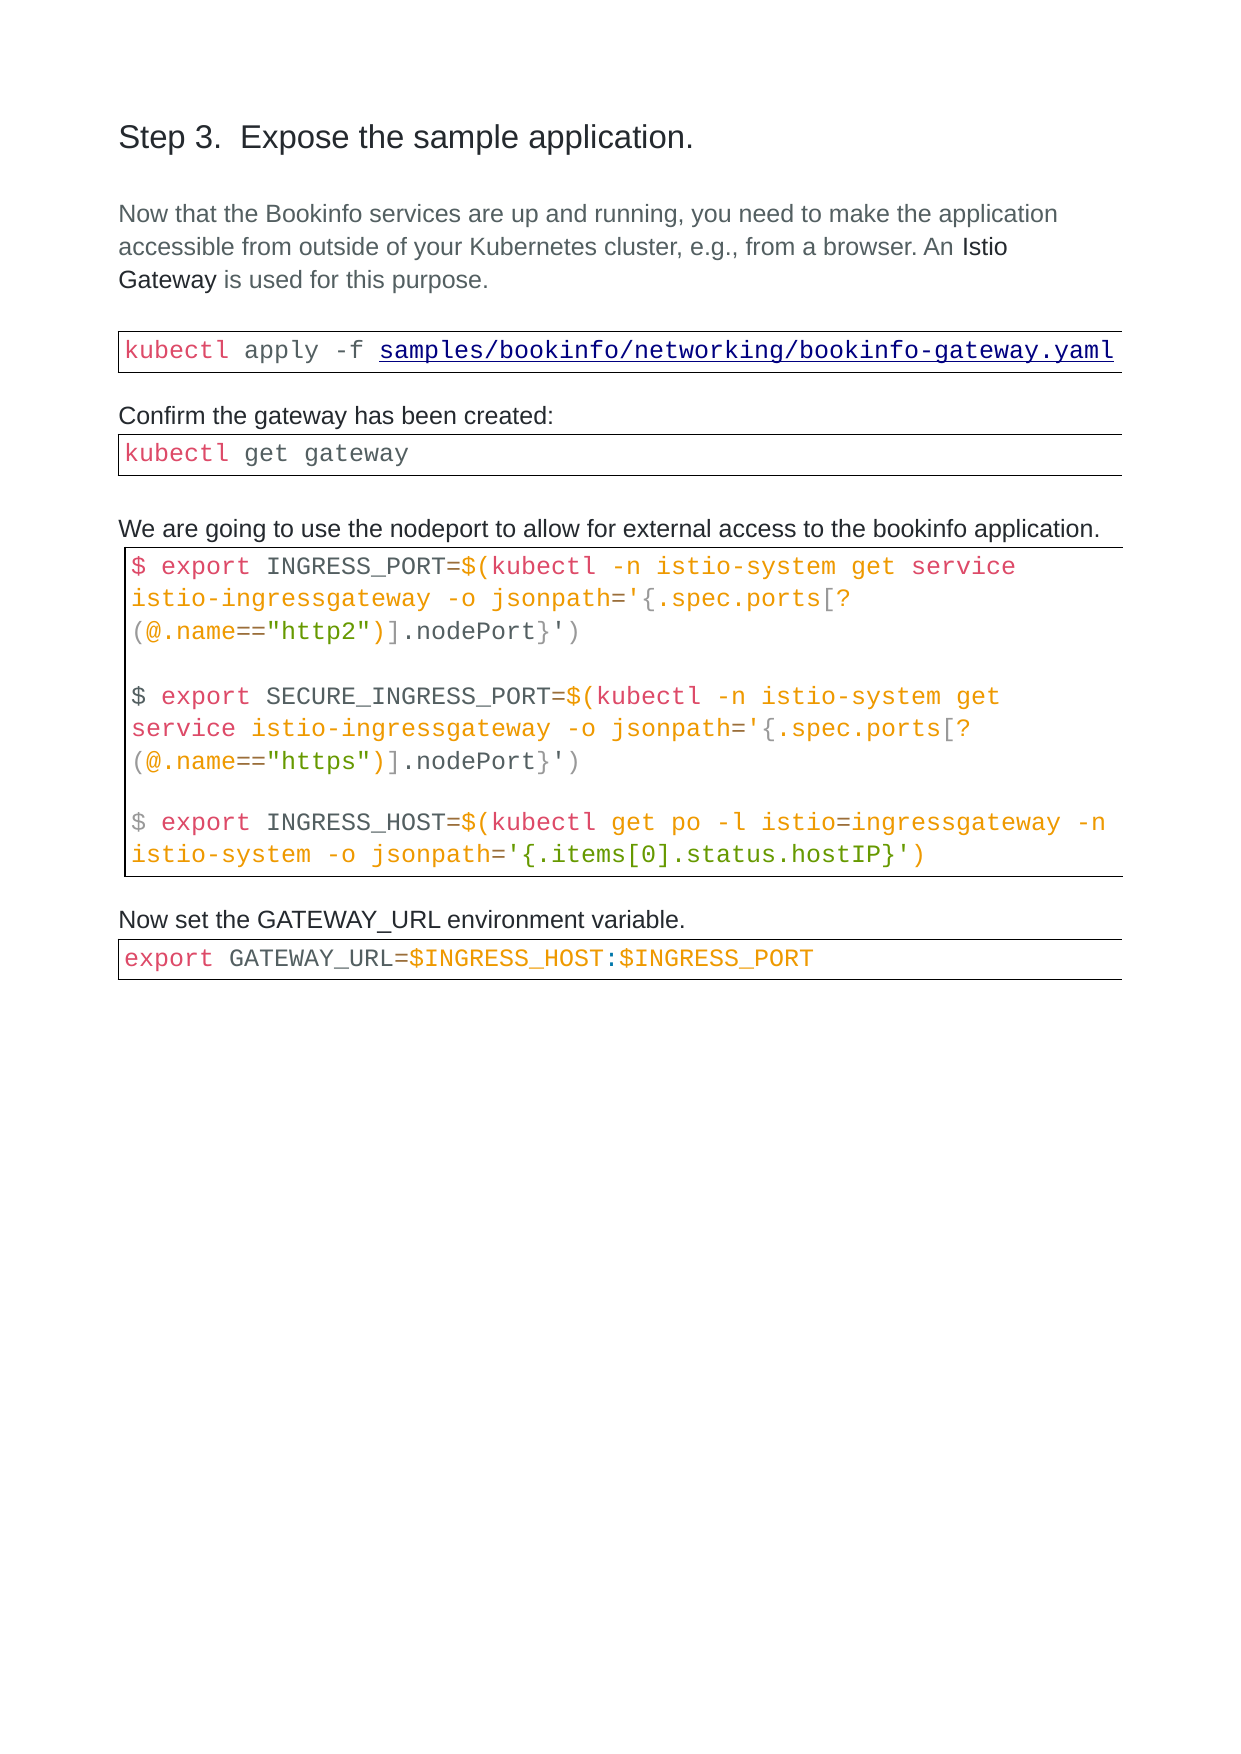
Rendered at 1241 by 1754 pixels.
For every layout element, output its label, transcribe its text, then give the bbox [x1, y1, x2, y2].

text We are going to use the nodeport to allow for external access to the bookinfo application. [118, 513, 1122, 542]
text Step 3. Expose the sample application. [118, 118, 1122, 156]
table_header kubectl get gateway [119, 435, 1122, 475]
table_header kubectl apply -f samples/bookinfo/networking/bookinfo-gateway.yaml [119, 332, 1122, 372]
text Confirm the gateway has been created: [118, 401, 1122, 430]
text Now that the Bookinfo services are up and running, you need to make the application accessible from outside of your Kubernetes cluster, e.g., from a browser. An Istio Gateway is used for this purpose. [118, 199, 1122, 294]
text Now set the GATEWAY_URL environment variable. [118, 906, 1122, 934]
table_header export GATEWAY_URL=$INGRESS_HOST:$INGRESS_PORT [119, 940, 1122, 979]
table_header $ export INGRESS_PORT=$(kubectl -n istio-system get service istio-ingressgateway -o jsonpath='{.spec.ports[?(@.name=="http2")].nodePort}') $ export SECURE_INGRESS_PORT=$(kubectl -n istio-system get service istio-ingressgateway -o jsonpath='{.spec.ports[?(@.name=="https")].nodePort}') $ export INGRESS_HOST=$(kubectl get po -l istio=ingressgateway -n istio-system -o jsonpath='{.items[0].status.hostIP}') [126, 548, 1123, 876]
